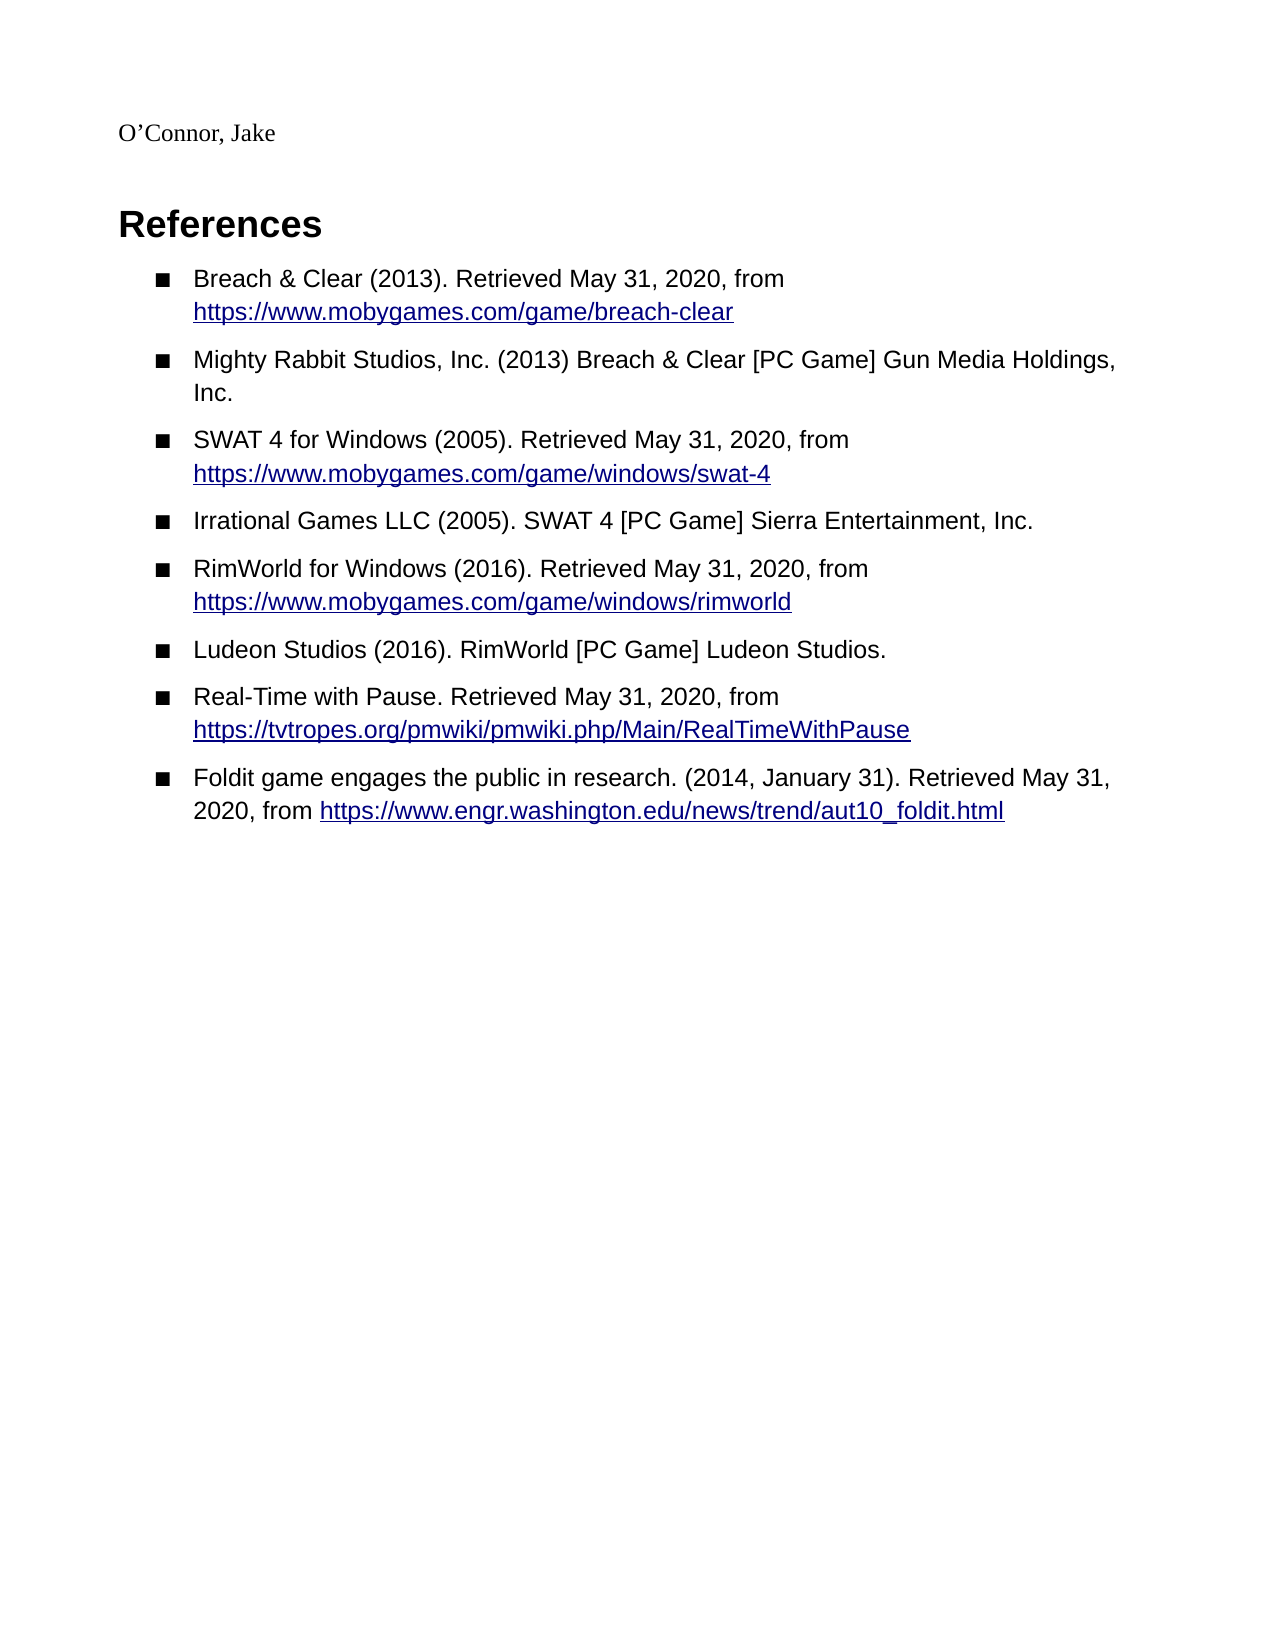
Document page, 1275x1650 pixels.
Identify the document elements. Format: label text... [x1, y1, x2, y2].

list Ludeon Studios (2016). RimWorld [PC Game] Ludeon Studios. [156, 634, 1157, 663]
subtitle References [118, 201, 1157, 245]
list Irrational Games LLC (2005). SWAT 4 [PC Game] Sierra Entertainment, Inc. [156, 506, 1157, 535]
list Breach & Clear (2013). Retrieved May 31, 2020, from https://www.mobygames.com/game/breach-clear [156, 264, 1157, 326]
list RimWorld for Windows (2016). Retrieved May 31, 2020, from https://www.mobygames.com/game/windows/rimworld [156, 554, 1157, 616]
list Foldit game engages the public in research. (2014, January 31). Retrieved May 31, 2020, from https://www.engr.washington.edu/news/trend/aut10_foldit.html [156, 763, 1157, 825]
list Real-Time with Pause. Retrieved May 31, 2020, from https://tvtropes.org/pmwiki/pmwiki.php/Main/RealTimeWithPause [156, 682, 1157, 744]
list Mighty Rabbit Studios, Inc. (2013) Breach & Clear [PC Game] Gun Media Holdings, Inc. [156, 345, 1157, 407]
list SWAT 4 for Windows (2005). Retrieved May 31, 2020, from https://www.mobygames.com/game/windows/swat-4 [156, 425, 1157, 487]
